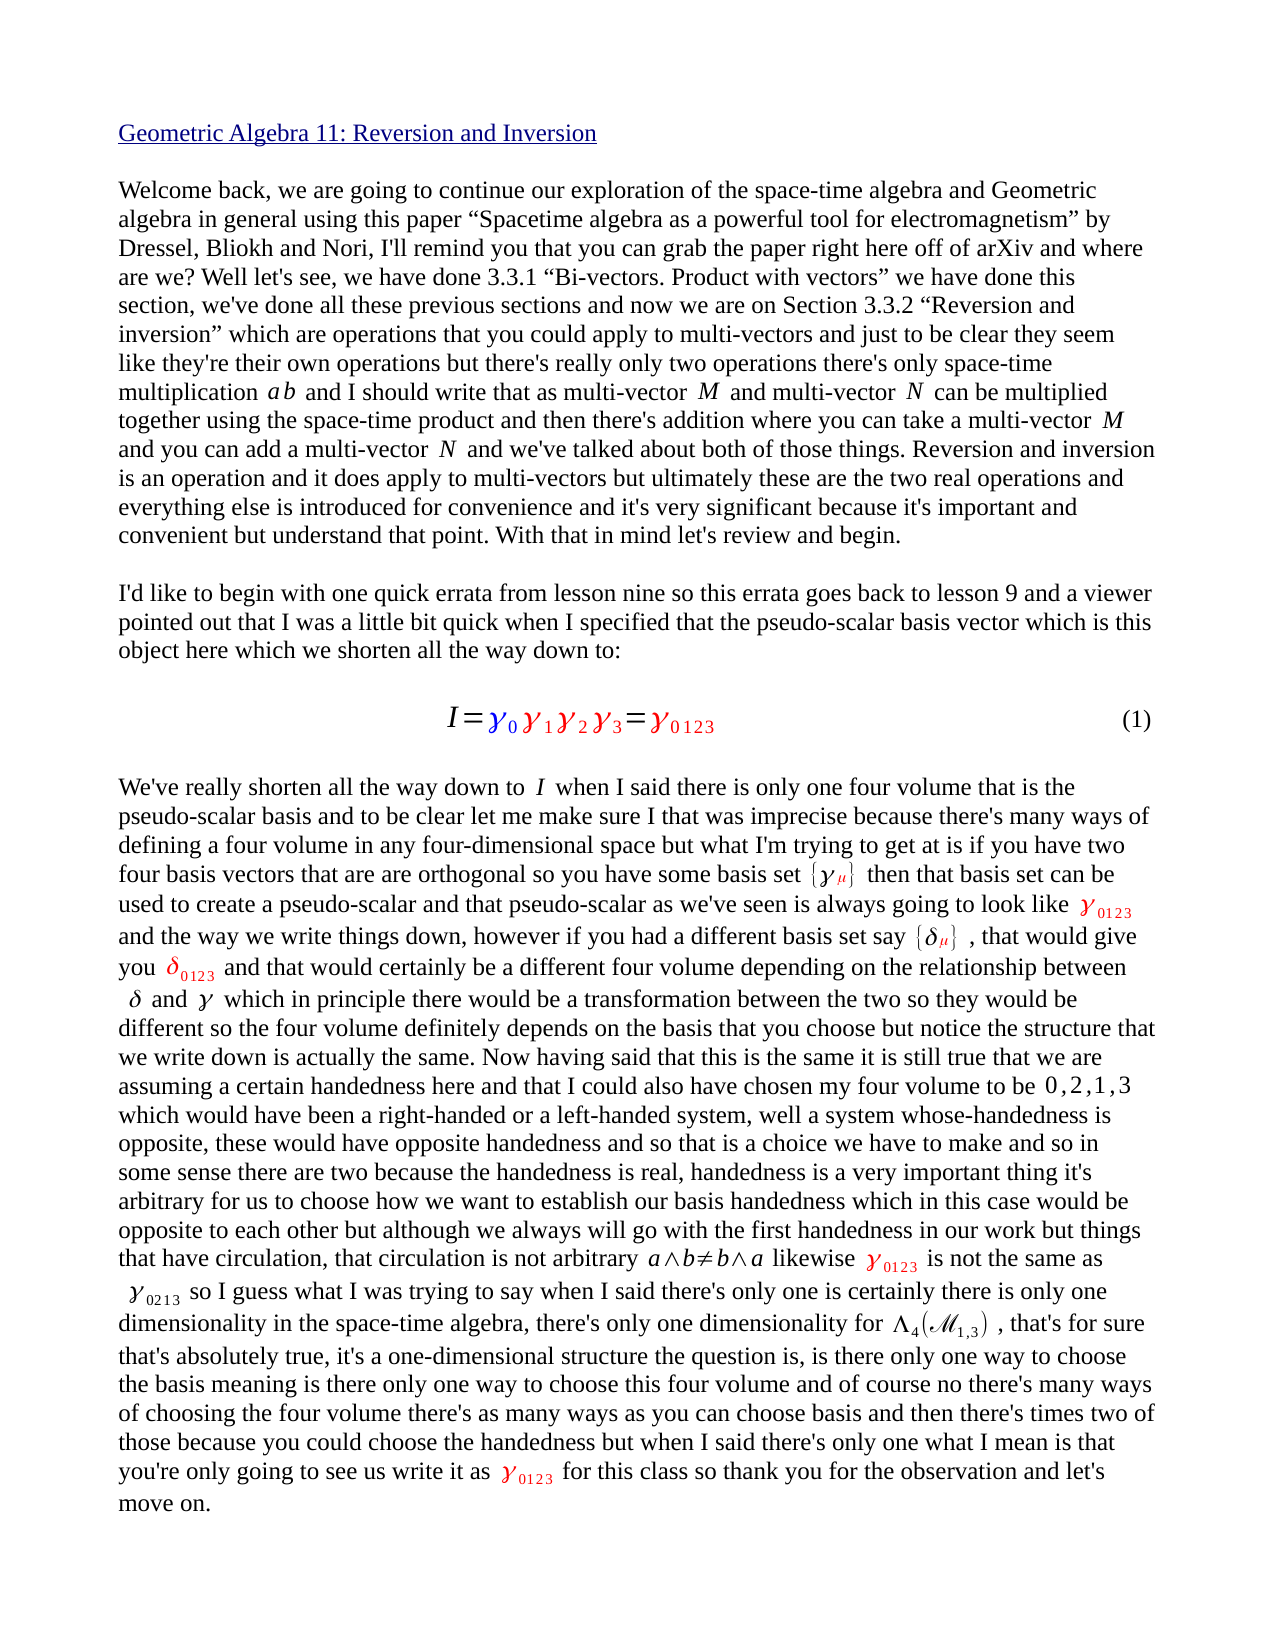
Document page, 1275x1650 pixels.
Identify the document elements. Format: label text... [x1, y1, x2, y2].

table_header (1) [1041, 693, 1157, 744]
table_header [118, 693, 1041, 744]
text We've really shorten all the way down towhen I said there is only one four volume that is the pseudo-scalar basis and to be clear let me make sure I that was imprecise because there's many ways of defining a four volume in any four-dimensional space but what I'm trying to get at is if you have two four basis vectors that are are orthogonal so you have some basis setthen that basis set can be used to create a pseudo-scalar and that pseudo-scalar as we've seen is always going to look like and the way we write things down, however if you had a different basis set say, that would give youand that would certainly be a different four volume depending on the relationship between andwhich in principle there would be a transformation between the two so they would be different so the four volume definitely depends on the basis that you choose but notice the structure that we write down is actually the same. Now having said that this is the same it is still true that we are assuming a certain handedness here and that I could also have chosen my four volume to bewhich would have been a right-handed or a left-handed system, well a system whose-handedness is opposite, these would have opposite handedness and so that is a choice we have to make and so in some sense there are two because the handedness is real, handedness is a very important thing it's arbitrary for us to choose how we want to establish our basis handedness which in this case would be opposite to each other but although we always will go with the first handedness in our work but things that have circulation, that circulation is not arbitrarylikewiseis not the same as so I guess what I was trying to say when I said there's only one is certainly there is only one dimensionality in the space-time algebra, there's only one dimensionality for, that's for sure [118, 772, 1157, 1341]
text Welcome back, we are going to continue our exploration of the space-time algebra and Geometric algebra in general using this paper “Spacetime algebra as a powerful tool for electromagnetism” by [118, 176, 1157, 233]
text that's absolutely true, it's a one-dimensional structure the question is, is there only one way to choose the basis meaning is there only one way to choose this four volume and of course no there's many ways of choosing the four volume there's as many ways as you can choose basis and then there's times two of those because you could choose the handedness but when I said there's only one what I mean is that you're only going to see us write it asfor this class so thank you for the observation and let's move on. [118, 1341, 1157, 1517]
text Dressel, Bliokh and Nori, I'll remind you that you can grab the paper right here off of arXiv and where are we? Well let's see, we have done 3.3.1 “Bi-vectors. Product with vectors” we have done this section, we've done all these previous sections and now we are on Section 3.3.2 “Reversion and inversion” which are operations that you could apply to multi-vectors and just to be clear they seem like they're their own operations but there's really only two operations there's only space-time multiplicationand I should write that as multi-vectorand multi-vectorcan be multiplied together using the space-time product and then there's addition where you can take a multi-vectorand you can add a multi-vectorand we've talked about both of those things. Reversion and inversion is an operation and it does apply to multi-vectors but ultimately these are the two real operations and everything else is introduced for convenience and it's very significant because it's important and convenient but understand that point. With that in mind let's review and begin. [118, 233, 1157, 549]
text I'd like to begin with one quick errata from lesson nine so this errata goes back to lesson 9 and a viewer pointed out that I was a little bit quick when I specified that the pseudo-scalar basis vector which is this object here which we shorten all the way down to: [118, 578, 1157, 664]
text Geometric Algebra 11: Reversion and Inversion [118, 118, 1157, 147]
